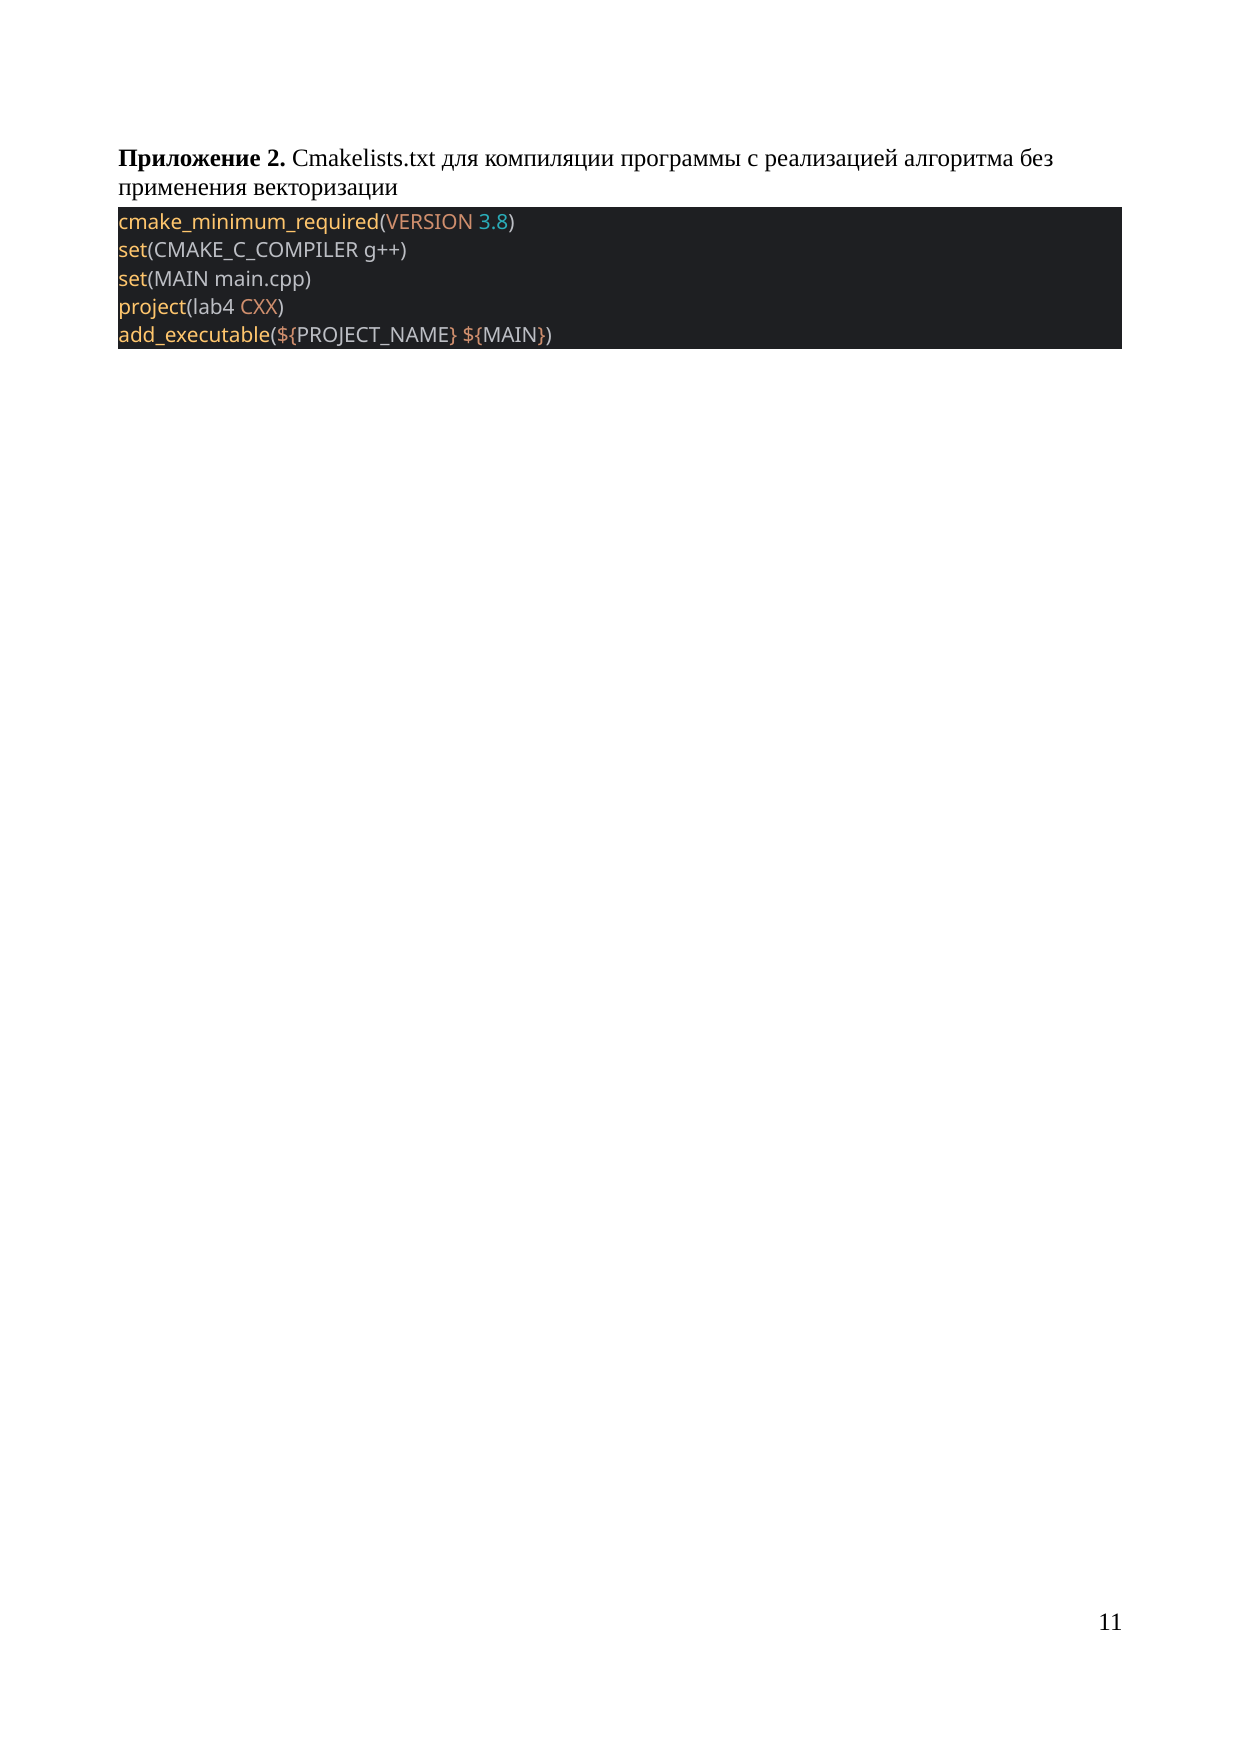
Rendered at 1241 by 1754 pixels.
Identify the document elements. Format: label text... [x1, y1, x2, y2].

subtitle Приложение 2. Cmakelists.txt для компиляции программы с реализацией алгоритма без применения векторизации [118, 143, 1122, 201]
text cmake_minimum_required(VERSION 3.8) set(CMAKE_C_COMPILER g++) set(MAIN main.cpp) project(lab4 CXX) add_executable(${PROJECT_NAME} ${MAIN}) [118, 207, 1122, 349]
